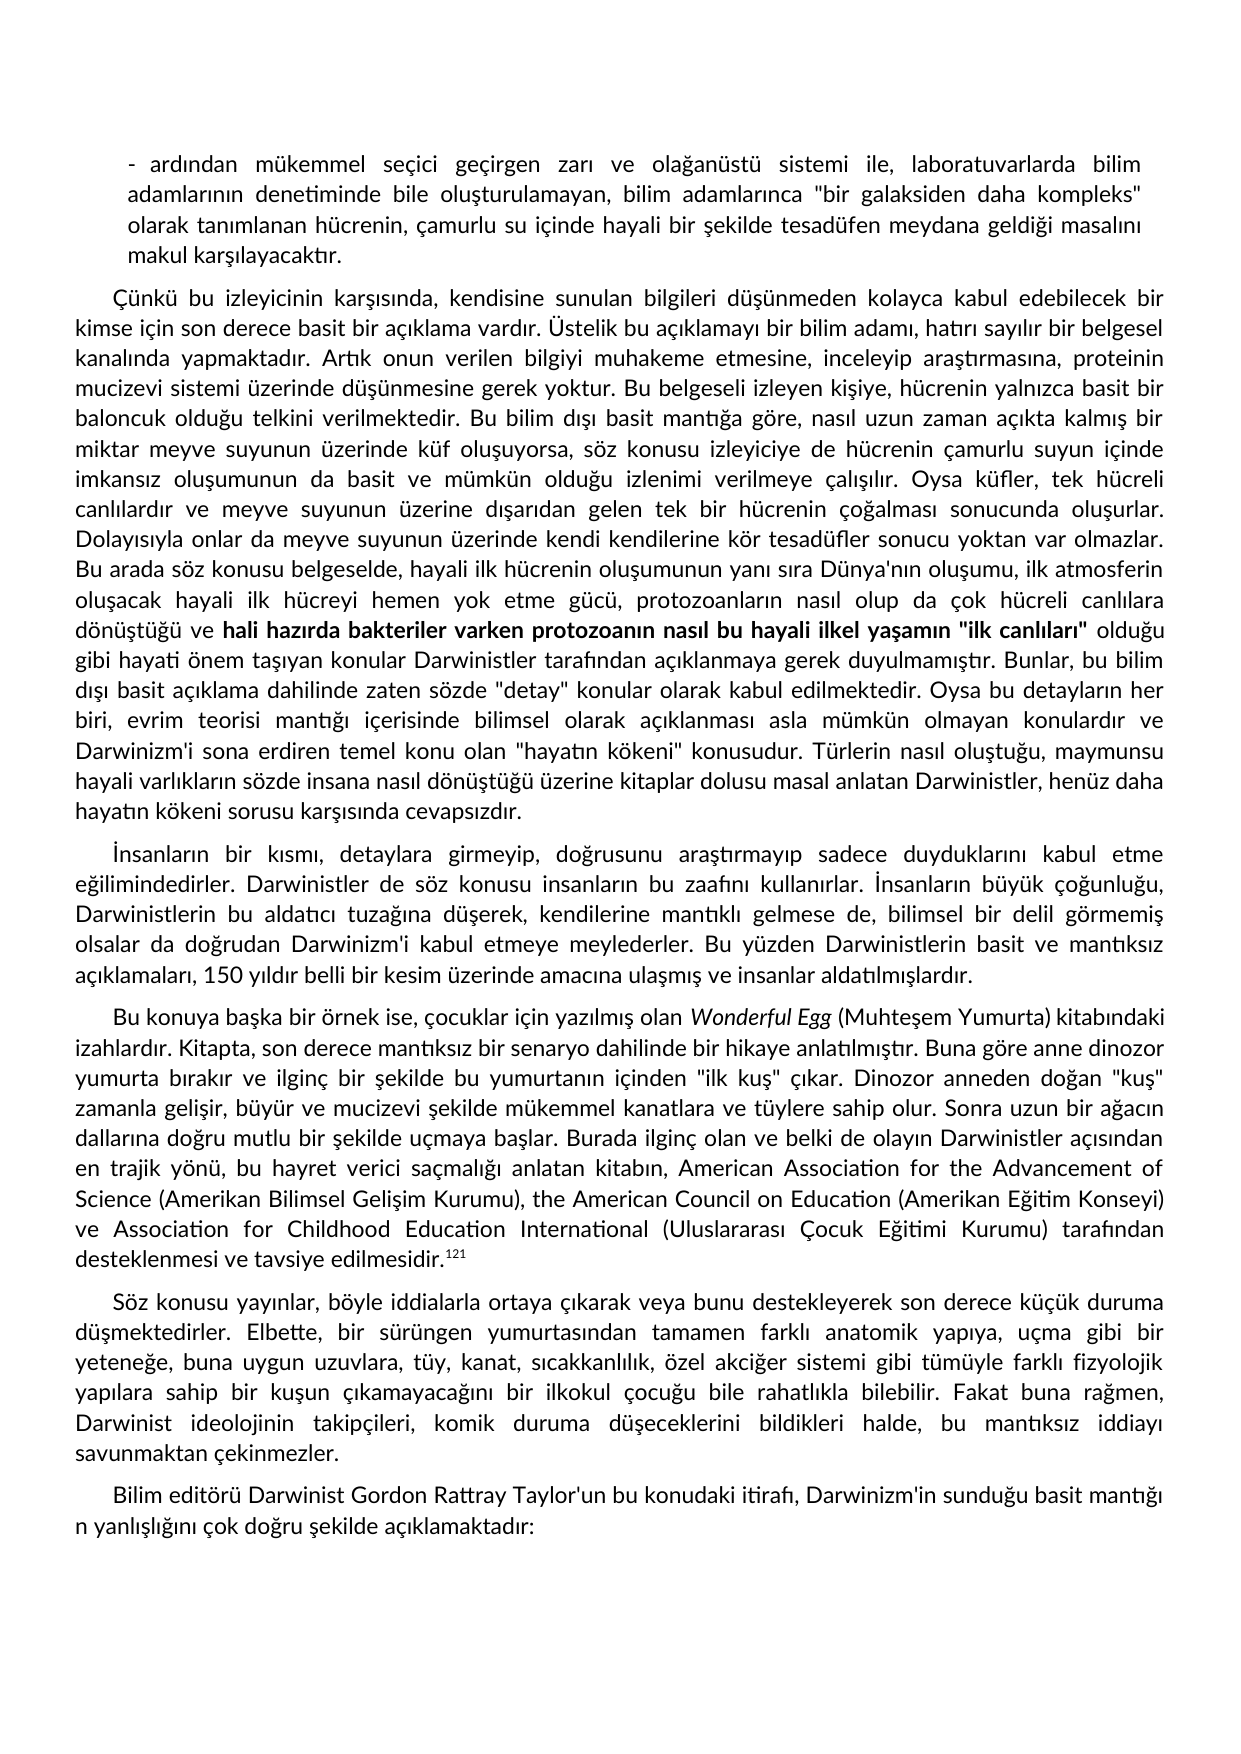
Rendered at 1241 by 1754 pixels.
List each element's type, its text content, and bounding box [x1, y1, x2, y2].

text Söz konusu yayınlar, böyle iddialarla ortaya çıkarak veya bunu destekleyerek son derece küçük duruma düşmektedirler. Elbette, bir sürüngen yumurtasından tamamen farklı anatomik yapıya, uçma gibi bir yeteneğe, buna uygun uzuvlara, tüy, kanat, sıcakkanlılık, özel akciğer sistemi gibi tümüyle farklı fizyolojik yapılara sahip bir kuşun çıkamayacağını bir ilkokul çocuğu bile rahatlıkla bilebilir. Fakat buna rağmen, Darwinist ideolojinin takipçileri, komik duruma düşeceklerini bildikleri halde, bu mantıksız iddiayı savunmaktan çekinmezler. [75, 1287, 1165, 1466]
text Çünkü bu izleyicinin karşısında, kendisine sunulan bilgileri düşünmeden kolayca kabul edebilecek bir kimse için son derece basit bir açıklama vardır. Üstelik bu açıklamayı bir bilim adamı, hatırı sayılır bir belgesel kanalında yapmaktadır. Artık onun verilen bilgiyi muhakeme etmesine, inceleyip araştırmasına, proteinin mucizevi sistemi üzerinde düşünmesine gerek yoktur. Bu belgeseli izleyen kişiye, hücrenin yalnızca basit bir baloncuk olduğu telkini verilmektedir. Bu bilim dışı basit mantığa göre, nasıl uzun zaman açıkta kalmış bir miktar meyve suyunun üzerinde küf oluşuyorsa, söz konusu izleyiciye de hücrenin çamurlu suyun içinde imkansız oluşumunun da basit ve mümkün olduğu izlenimi verilmeye çalışılır. Oysa küfler, tek hücreli canlılardır ve meyve suyunun üzerine dışarıdan gelen tek bir hücrenin çoğalması sonucunda oluşurlar. Dolayısıyla onlar da meyve suyunun üzerinde kendi kendilerine kör tesadüfler sonucu yoktan var olmazlar. Bu arada söz konusu belgeselde, hayali ilk hücrenin oluşumunun yanı sıra Dünya'nın oluşumu, ilk atmosferin oluşacak hayali ilk hücreyi hemen yok etme gücü, protozoanların nasıl olup da çok hücreli canlılara dönüştüğü ve hali hazırda bakteriler varken protozoanın nasıl bu hayali ilkel yaşamın "ilk canlıları" olduğu gibi hayati önem taşıyan konular Darwinistler tarafından açıklanmaya gerek duyulmamıştır. Bunlar, bu bilim dışı basit açıklama dahilinde zaten sözde "detay" konular olarak kabul edilmektedir. Oysa bu detayların her biri, evrim teorisi mantığı içerisinde bilimsel olarak açıklanması asla mümkün olmayan konulardır ve Darwinizm'i sona erdiren temel konu olan "hayatın kökeni" konusudur. Türlerin nasıl oluştuğu, maymunsu hayali varlıkların sözde insana nasıl dönüştüğü üzerine kitaplar dolusu masal anlatan Darwinistler, henüz daha hayatın kökeni sorusu karşısında cevapsızdır. [75, 283, 1165, 824]
text İnsanların bir kısmı, detaylara girmeyip, doğrusunu araştırmayıp sadece duyduklarını kabul etme eğilimindedirler. Darwinistler de söz konusu insanların bu zaafını kullanırlar. İnsanların büyük çoğunluğu, Darwinistlerin bu aldatıcı tuzağına düşerek, kendilerine mantıklı gelmese de, bilimsel bir delil görmemiş olsalar da doğrudan Darwinizm'i kabul etmeye meylederler. Bu yüzden Darwinistlerin basit ve mantıksız açıklamaları, 150 yıldır belli bir kesim üzerinde amacına ulaşmış ve insanlar aldatılmışlardır. [75, 839, 1165, 988]
text Bu konuya başka bir örnek ise, çocuklar için yazılmış olan Wonderful Egg (Muhteşem Yumurta) kitabındaki izahlardır. Kitapta, son derece mantıksız bir senaryo dahilinde bir hikaye anlatılmıştır. Buna göre anne dinozor yumurta bırakır ve ilginç bir şekilde bu yumurtanın içinden "ilk kuş" çıkar. Dinozor anneden doğan "kuş" zamanla gelişir, büyür ve mucizevi şekilde mükemmel kanatlara ve tüylere sahip olur. Sonra uzun bir ağacın dallarına doğru mutlu bir şekilde uçmaya başlar. Burada ilginç olan ve belki de olayın Darwinistler açısından en trajik yönü, bu hayret verici saçmalığı anlatan kitabın, American Association for the Advancement of Science (Amerikan Bilimsel Gelişim Kurumu), the American Council on Education (Amerikan Eğitim Konseyi) ve Association for Childhood Education International (Uluslararası Çocuk Eğitimi Kurumu) tarafından desteklenmesi ve tavsiye edilmesidir.121 [75, 1003, 1165, 1272]
text - ardından mükemmel seçici geçirgen zarı ve olağanüstü sistemi ile, laboratuvarlarda bilim adamlarının denetiminde bile oluşturulamayan, bilim adamlarınca "bir galaksiden daha kompleks" olarak tanımlanan hücrenin, çamurlu su içinde hayali bir şekilde tesadüfen meydana geldiği masalını makul karşılayacaktır. [127, 150, 1143, 268]
text Bilim editörü Darwinist Gordon Rattray Taylor'un bu konudaki itirafı, Darwinizm'in sunduğu basit mantığı n yanlışlığını çok doğru şekilde açıklamaktadır: [75, 1481, 1165, 1539]
